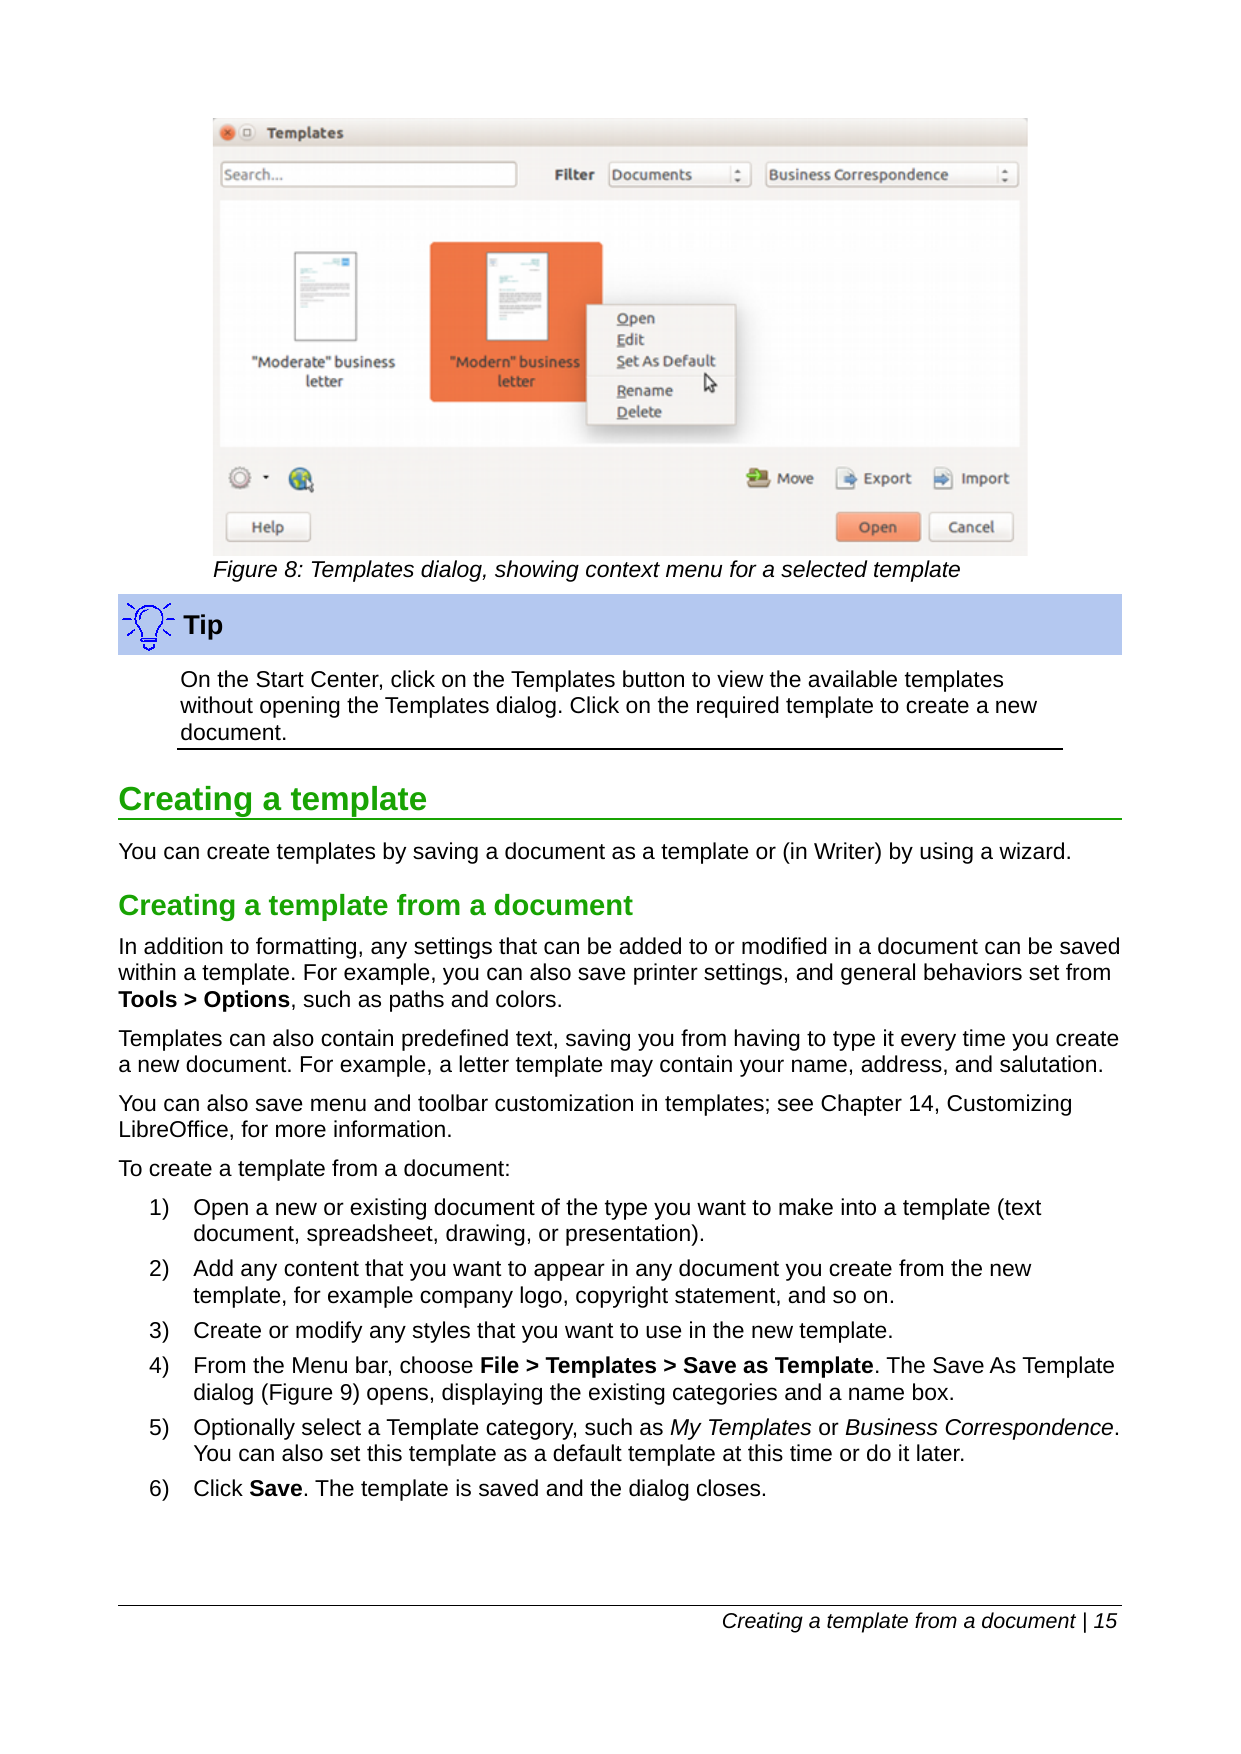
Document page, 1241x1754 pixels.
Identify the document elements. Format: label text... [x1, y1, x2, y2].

text You can create templates by saving a document as a template or (in Writer) by using a wizard. [118, 838, 1122, 864]
list Create or modify any styles that you want to use in the new template. [169, 1317, 1122, 1343]
text To create a template from a document: [118, 1155, 1122, 1181]
picture [119, 595, 179, 655]
list From the Menu bar, choose File > Templates > Save as Template. The Save As Template dialog (Figure 9) opens, displaying the existing categories and a name box. [169, 1352, 1122, 1405]
subtitle Creating a template from a document [118, 888, 1122, 921]
list Click Save. The template is saved and the dialog closes. [169, 1475, 1122, 1502]
list Open a new or existing document of the type you want to make into a template (text document, spreadsheet, drawing, or presentation). [169, 1194, 1122, 1246]
text Figure 8: Templates dialog, showing context menu for a selected template [213, 556, 1027, 582]
subtitle Creating a template [118, 779, 1122, 818]
list Add any content that you want to appear in any document you create from the new template, for example company logo, copyright statement, and so on. [169, 1255, 1122, 1308]
text Templates can also contain predefined text, saving you from having to type it every time you create a new document. For example, a letter template may contain your name, address, and salutation. [118, 1024, 1122, 1077]
text On the Start Center, click on the Templates button to view the available templates without opening the Templates dialog. Click on the required template to create a new document. [177, 663, 1063, 748]
text In addition to formatting, any settings that can be added to or modified in a document can be saved within a template. For example, you can also save printer settings, and general behaviors set from Tools > Options, such as paths and colors. [118, 933, 1122, 1012]
subtitle Tip [118, 594, 1122, 655]
list Optionally select a Template category, such as My Templates or Business Correspondence. You can also set this template as a default template at this time or do it later. [169, 1414, 1122, 1466]
text You can also save menu and toolbar customization in templates; see Chapter 14, Customizing LibreOffice, for more information. [118, 1090, 1122, 1142]
picture [212, 118, 1028, 556]
